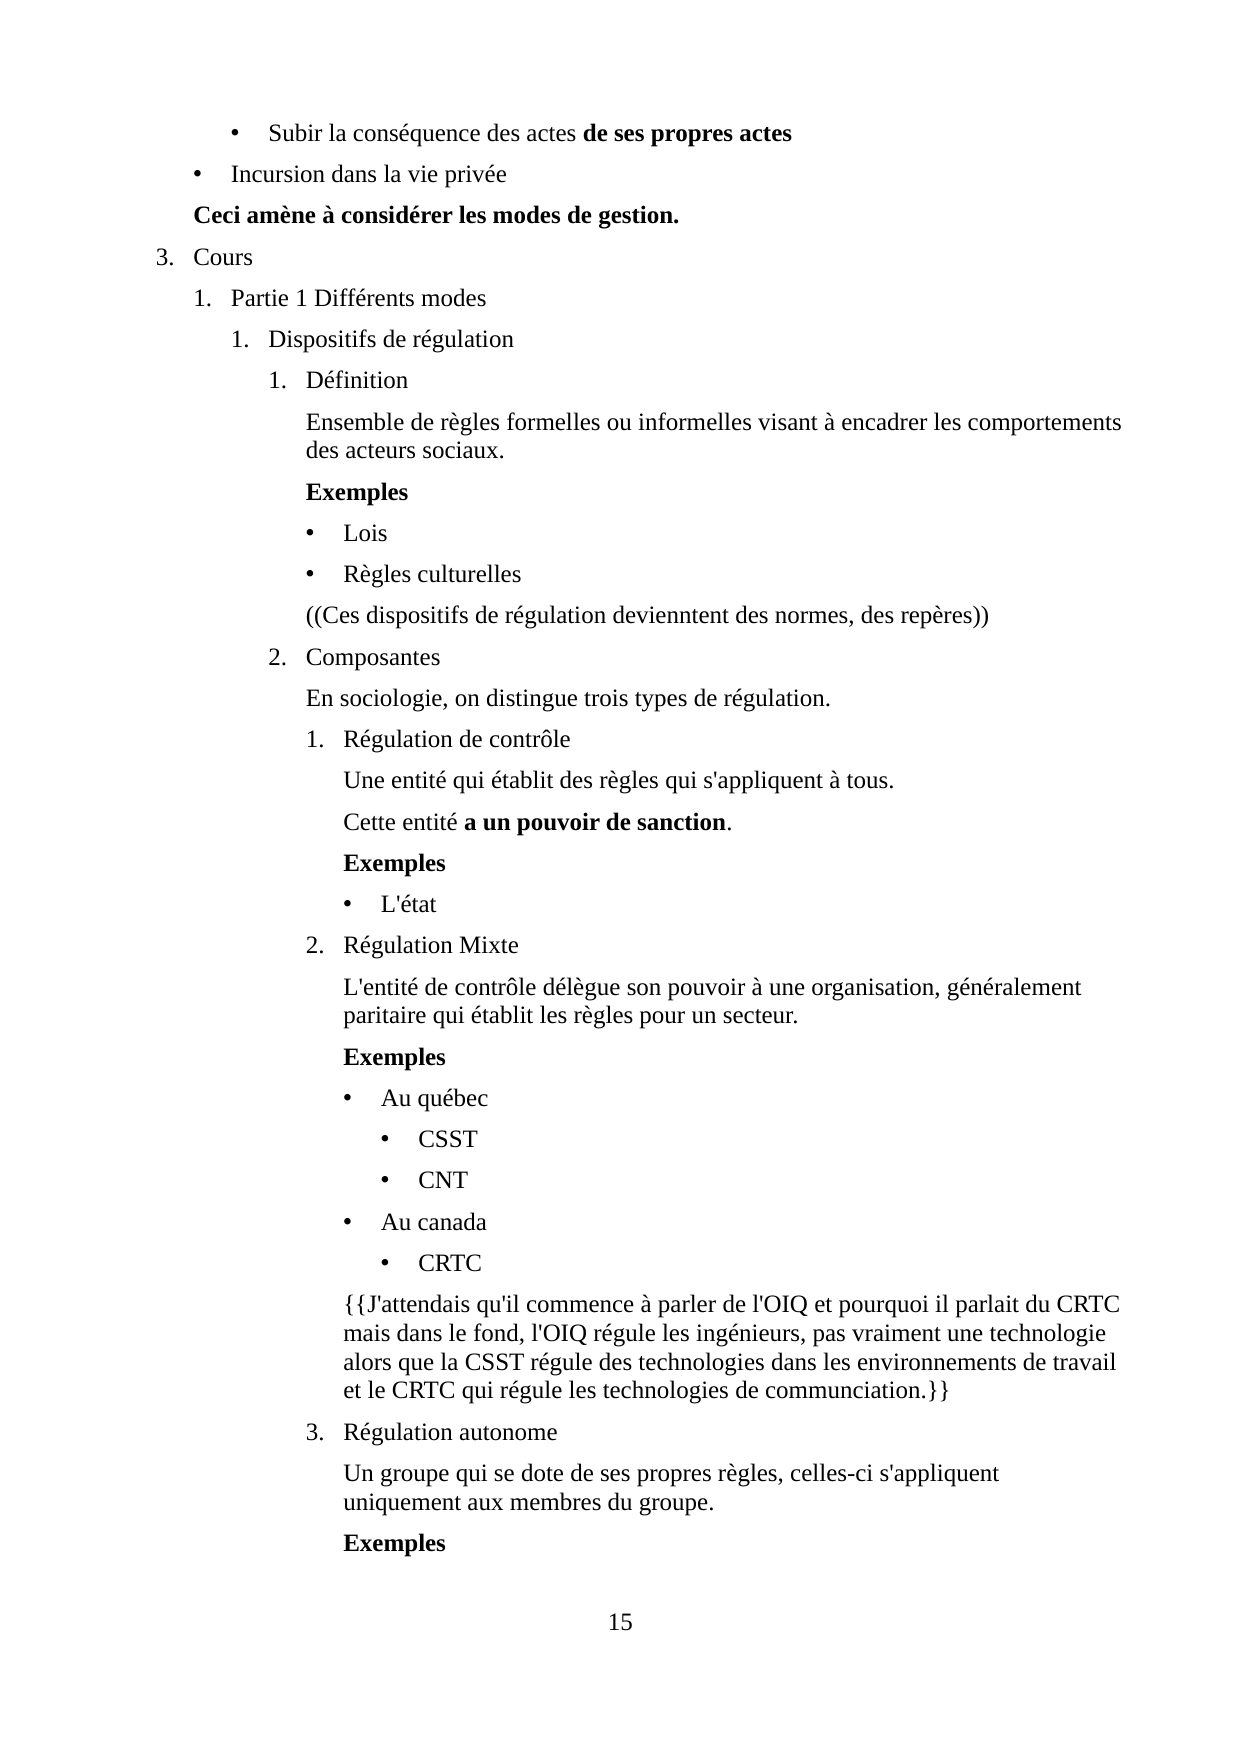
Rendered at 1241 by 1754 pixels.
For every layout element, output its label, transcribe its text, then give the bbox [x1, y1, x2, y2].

list {{J'attendais qu'il commence à parler de l'OIQ et pourquoi il parlait du CRTC mais dans le fond, l'OIQ régule les ingénieurs, pas vraiment une technologie alors que la CSST régule des technologies dans les environnements de travail et le CRTC qui régule les technologies de communciation.}} [306, 1289, 1122, 1404]
list ((Ces dispositifs de régulation devienntent des normes, des repères)) [268, 601, 1122, 629]
list Exemples [306, 1042, 1122, 1071]
list Ensemble de règles formelles ou informelles visant à encadrer les comportements des acteurs sociaux. [268, 407, 1122, 464]
list Partie 1 Différents modes [193, 283, 1122, 312]
list Exemples [306, 848, 1122, 877]
list Au canada [343, 1207, 1122, 1236]
list Cours [156, 242, 1122, 271]
list Un groupe qui se dote de ses propres règles, celles-ci s'appliquent uniquement aux membres du groupe. [306, 1458, 1122, 1516]
list Composantes [268, 642, 1122, 671]
list Règles culturelles [306, 559, 1122, 588]
list Subir la conséquence des actes de ses propres actes [231, 118, 1122, 147]
list Incursion dans la vie privée [193, 159, 1122, 188]
list Cette entité a un pouvoir de sanction. [306, 807, 1122, 836]
list CRTC [381, 1248, 1122, 1277]
list Au québec [343, 1083, 1122, 1112]
list Régulation de contrôle [306, 724, 1122, 753]
list Ceci amène à considérer les modes de gestion. [156, 201, 1122, 229]
list CSST [381, 1124, 1122, 1153]
list Dispositifs de régulation [231, 324, 1122, 353]
list Régulation autonome [306, 1417, 1122, 1446]
list CNT [381, 1166, 1122, 1194]
list L'entité de contrôle délègue son pouvoir à une organisation, généralement paritaire qui établit les règles pour un secteur. [306, 972, 1122, 1029]
list L'état [343, 889, 1122, 918]
list Régulation Mixte [306, 931, 1122, 959]
list Définition [268, 366, 1122, 394]
list Exemples [268, 477, 1122, 506]
list En sociologie, on distingue trois types de régulation. [268, 683, 1122, 712]
list Lois [306, 518, 1122, 547]
list Exemples [306, 1528, 1122, 1557]
list Une entité qui établit des règles qui s'appliquent à tous. [306, 766, 1122, 794]
